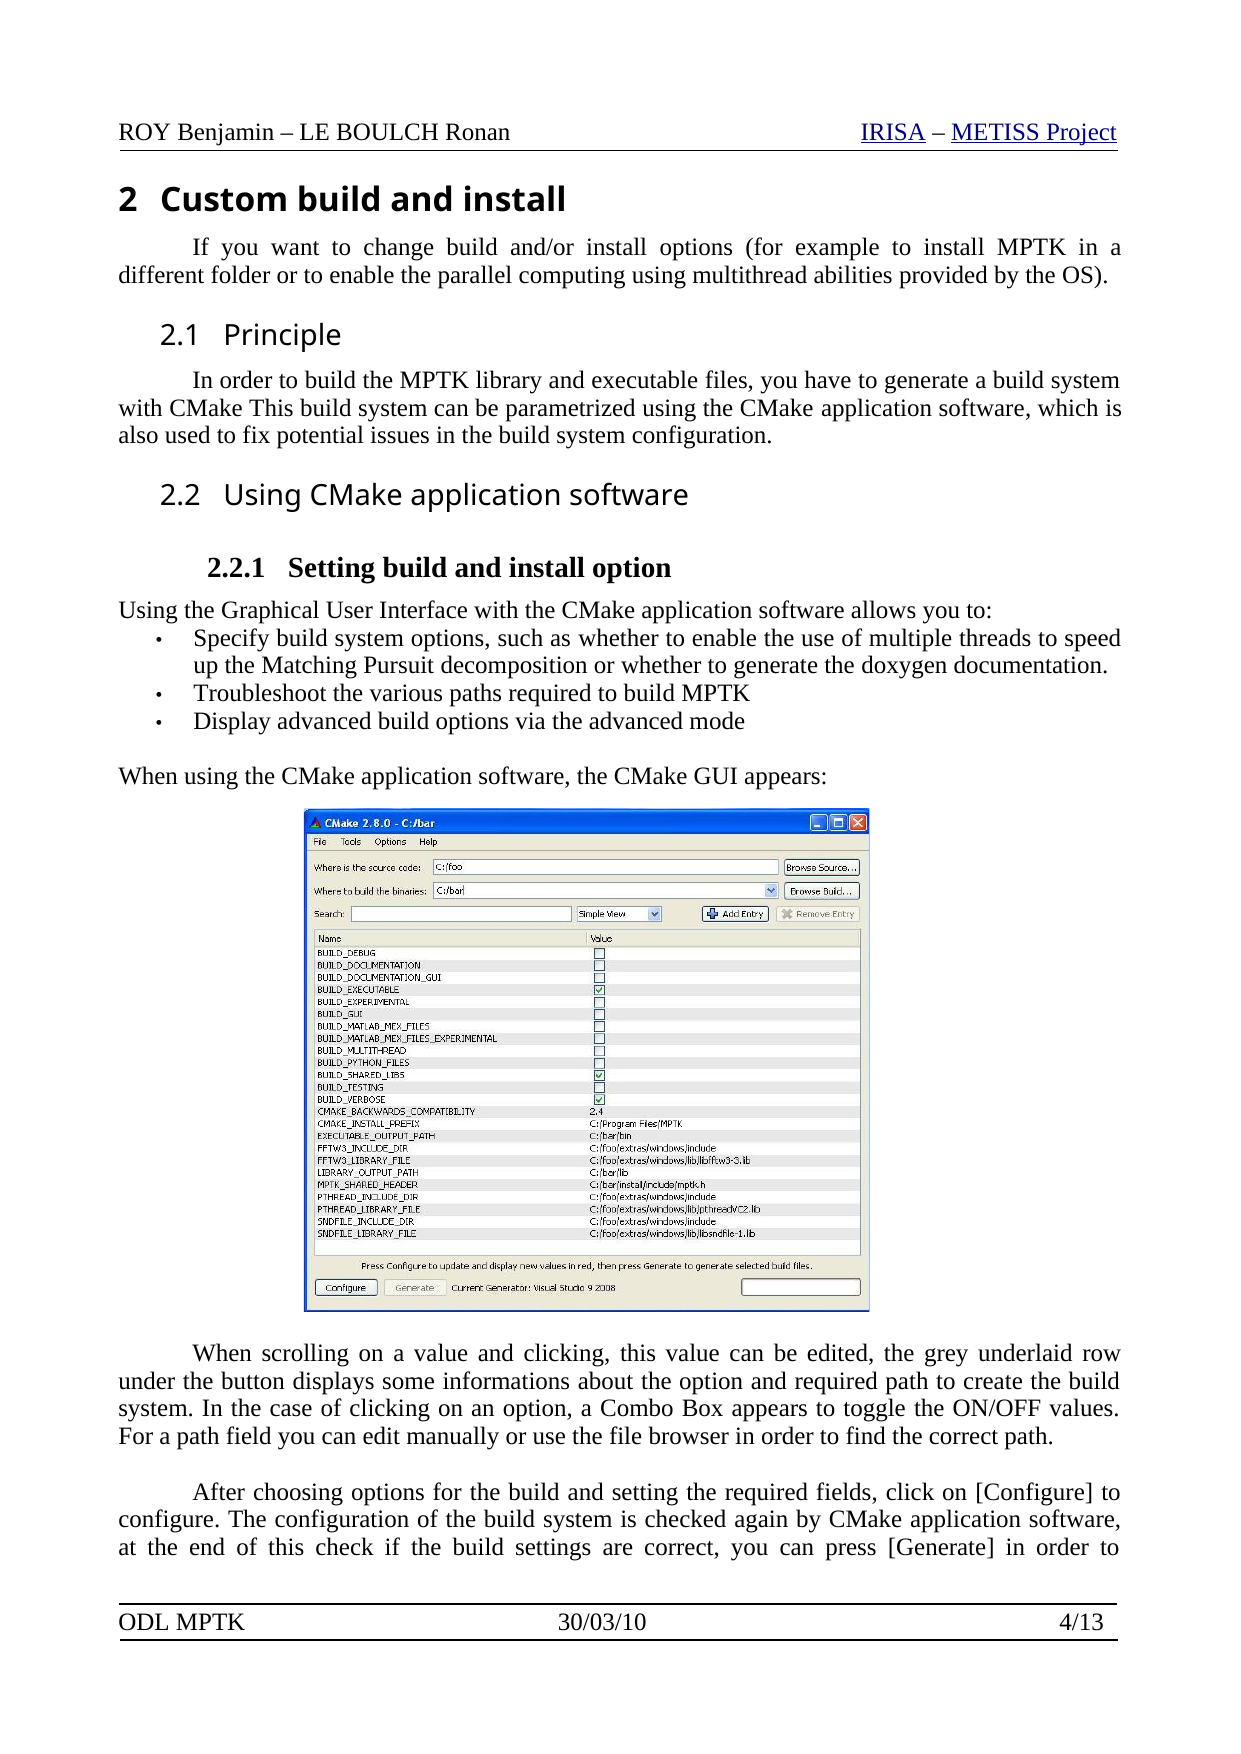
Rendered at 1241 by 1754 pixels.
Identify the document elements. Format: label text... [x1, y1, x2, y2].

subtitle Using CMake application software [118, 474, 1122, 514]
text In order to build the MPTK library and executable files, you have to generate a build system with CMake This build system can be parametrized using the CMake application software, which is also used to fix potential issues in the build system configuration. [118, 366, 1122, 449]
subtitle Principle [118, 314, 1122, 354]
text If you want to change build and/or install options (for example to install MPTK in a different folder or to enable the parallel computing using multithread abilities provided by the OS). [118, 233, 1122, 289]
text Using the Graphical User Interface with the CMake application software allows you to: [118, 596, 1122, 624]
subtitle Custom build and install [118, 175, 1122, 221]
list Display advanced build options via the advanced mode [156, 707, 1122, 735]
text When using the CMake application software, the CMake GUI appears: [118, 762, 1122, 790]
text After choosing options for the build and setting the required fields, click on [Configure] to configure. The configuration of the build system is checked again by CMake application software, at the end of this check if the build settings are correct, you can press [Generate] in order to [118, 1478, 1122, 1561]
text When scrolling on a value and clicking, this value can be edited, the grey underlaid row under the button displays some informations about the option and required path to create the build system. In the case of clicking on an option, a Combo Box appears to toggle the ON/OFF values. For a path field you can edit manually or use the file browser in order to find the correct path. [118, 1339, 1122, 1450]
list Specify build system options, such as whether to enable the use of multiple threads to speed up the Matching Pursuit decomposition or whether to generate the doxygen documentation. [156, 624, 1122, 679]
picture [303, 808, 870, 1312]
subtitle Setting build and install option [118, 551, 1122, 584]
list Troubleshoot the various paths required to build MPTK [156, 679, 1122, 707]
